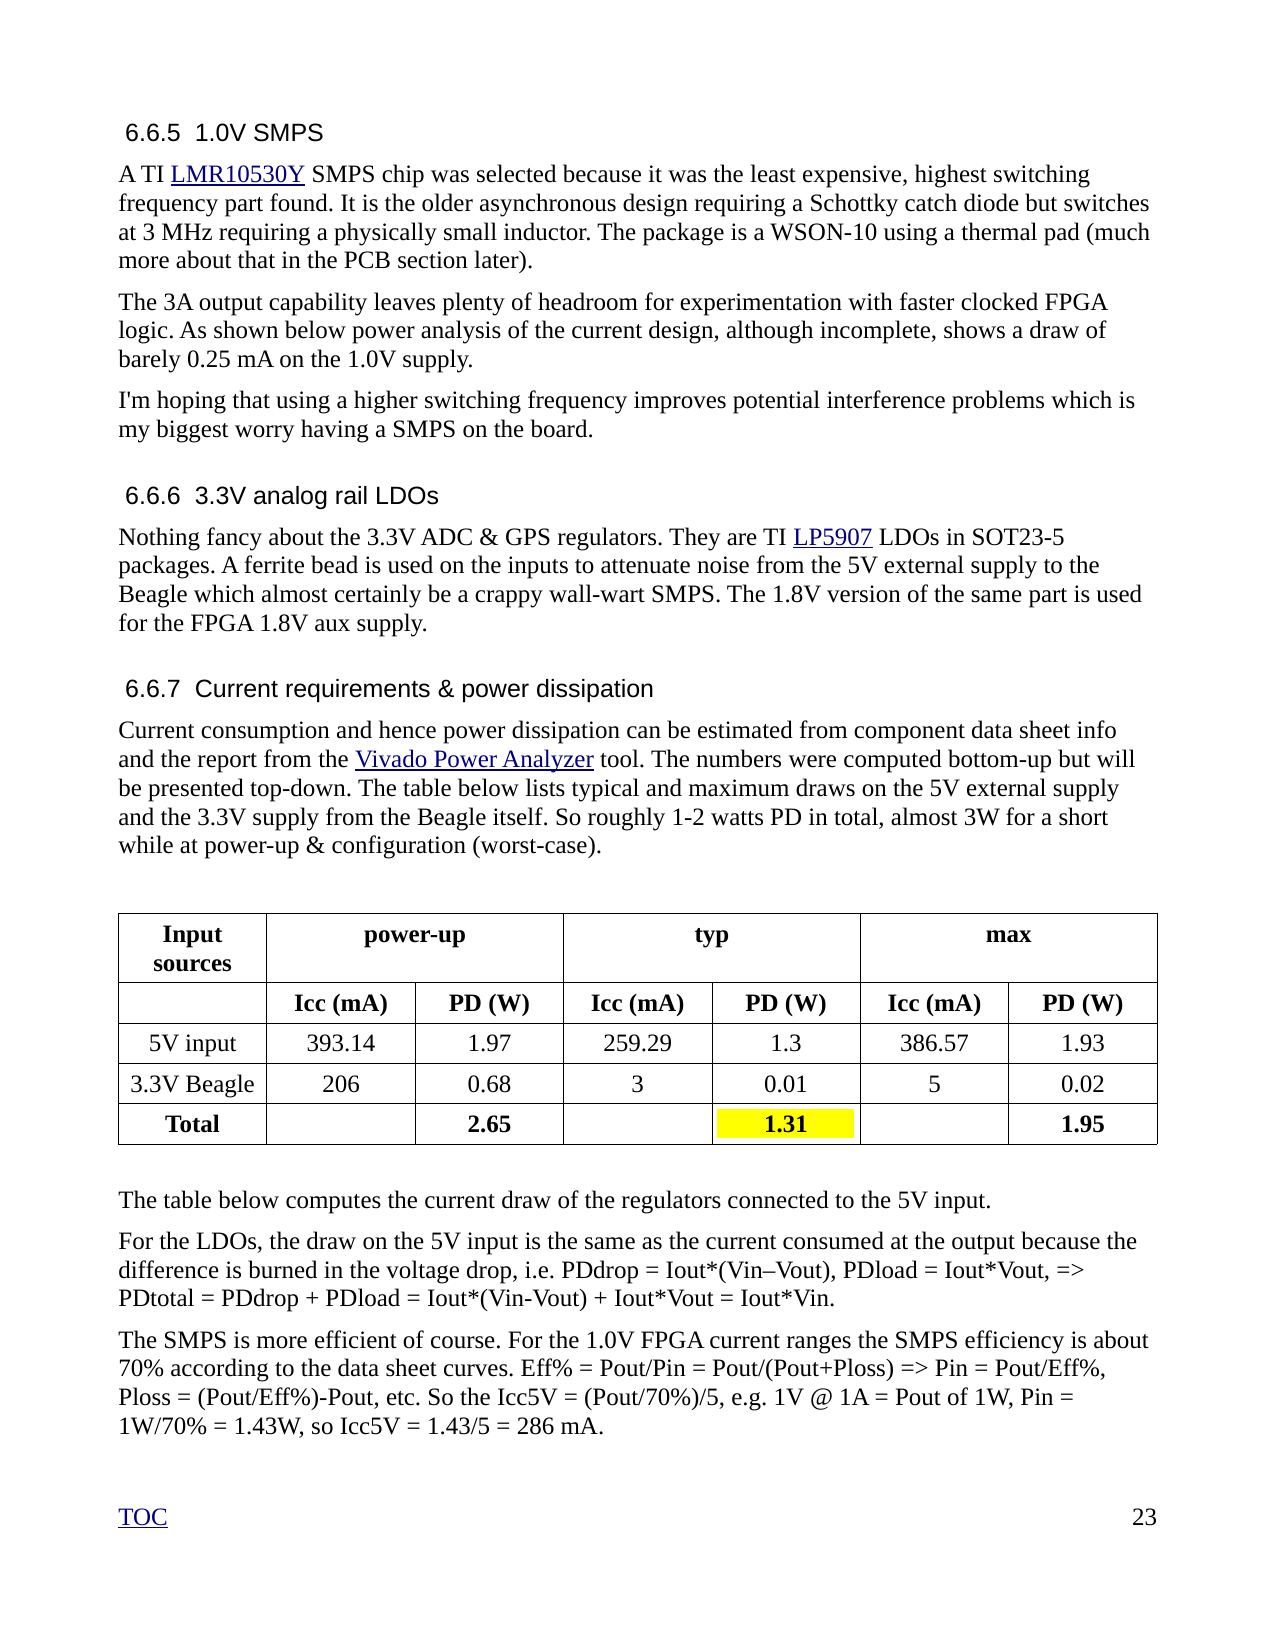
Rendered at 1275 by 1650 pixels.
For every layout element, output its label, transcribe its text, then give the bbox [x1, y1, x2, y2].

table_cell 1.97 [416, 1024, 563, 1063]
text The table below computes the current draw of the regulators connected to the 5V input. [118, 1185, 1157, 1213]
text I'm hoping that using a higher switching frequency improves potential interference problems which is my biggest worry having a SMPS on the board. [118, 386, 1157, 443]
table_cell Icc (mA) [861, 983, 1008, 1022]
table_cell [861, 1104, 1008, 1143]
subtitle 1.0V SMPS [118, 118, 1157, 147]
table_cell Icc (mA) [564, 983, 712, 1022]
text A TI LMR10530Y SMPS chip was selected because it was the least expensive, highest switching frequency part found. It is the older asynchronous design requiring a Schottky catch diode but switches at 3 MHz requiring a physically small inductor. The package is a WSON-10 using a thermal pad (much more about that in the PCB section later). [118, 159, 1157, 274]
table_cell Icc (mA) [267, 983, 415, 1022]
subtitle Current requirements & power dissipation [118, 674, 1157, 703]
table_cell 1.31 [713, 1104, 860, 1143]
table_cell PD (W) [1009, 983, 1157, 1022]
table_cell 3.3V Beagle [119, 1064, 266, 1103]
text Nothing fancy about the 3.3V ADC & GPS regulators. They are TI LP5907 LDOs in SOT23-5 packages. A ferrite bead is used on the inputs to attenuate noise from the 5V external supply to the Beagle which almost certainly be a crappy wall-wart SMPS. The 1.8V version of the same part is used for the FPGA 1.8V aux supply. [118, 522, 1157, 637]
table_cell 0.01 [713, 1064, 860, 1103]
table_header max [861, 914, 1157, 982]
subtitle 3.3V analog rail LDOs [118, 481, 1157, 509]
text The 3A output capability leaves plenty of headroom for experimentation with faster clocked FPGA logic. As shown below power analysis of the current design, although incomplete, shows a draw of barely 0.25 mA on the 1.0V supply. [118, 287, 1157, 373]
table_cell 386.57 [861, 1024, 1008, 1063]
table_header typ [564, 914, 860, 982]
text The SMPS is more efficient of course. For the 1.0V FPGA current ranges the SMPS efficiency is about 70% according to the data sheet curves. Eff% = Pout/Pin = Pout/(Pout+Ploss) => Pin = Pout/Eff%, Ploss = (Pout/Eff%)-Pout, etc. So the Icc5V = (Pout/70%)/5, e.g. 1V @ 1A = Pout of 1W, Pin = 1W/70% = 1.43W, so Icc5V = 1.43/5 = 286 mA. [118, 1325, 1157, 1440]
table_cell 5 [861, 1064, 1008, 1103]
table_cell [564, 1104, 712, 1143]
table_cell [119, 983, 266, 1022]
table_header power-up [267, 914, 563, 982]
table_cell [267, 1104, 415, 1143]
table_cell PD (W) [416, 983, 563, 1022]
table_cell 0.68 [416, 1064, 563, 1103]
table_cell 3 [564, 1064, 712, 1103]
table_cell 393.14 [267, 1024, 415, 1063]
table_cell 1.3 [713, 1024, 860, 1063]
table_cell 206 [267, 1064, 415, 1103]
text For the LDOs, the draw on the 5V input is the same as the current consumed at the output because the difference is burned in the voltage drop, i.e. PDdrop = Iout*(Vin–Vout), PDload = Iout*Vout, => PDtotal = PDdrop + PDload = Iout*(Vin-Vout) + Iout*Vout = Iout*Vin. [118, 1226, 1157, 1312]
table_cell 259.29 [564, 1024, 712, 1063]
table_cell 1.95 [1009, 1104, 1157, 1143]
table_cell 0.02 [1009, 1064, 1157, 1103]
table_header Input sources [119, 914, 266, 982]
table_cell 1.93 [1009, 1024, 1157, 1063]
table_cell Total [119, 1104, 266, 1143]
table_cell 2.65 [416, 1104, 563, 1143]
text Current consumption and hence power dissipation can be estimated from component data sheet info and the report from the Vivado Power Analyzer tool. The numbers were computed bottom-up but will be presented top-down. The table below lists typical and maximum draws on the 5V external supply and the 3.3V supply from the Beagle itself. So roughly 1-2 watts PD in total, almost 3W for a short while at power-up & configuration (worst-case). [118, 716, 1157, 859]
table_cell 5V input [119, 1024, 266, 1063]
table_cell PD (W) [713, 983, 860, 1022]
